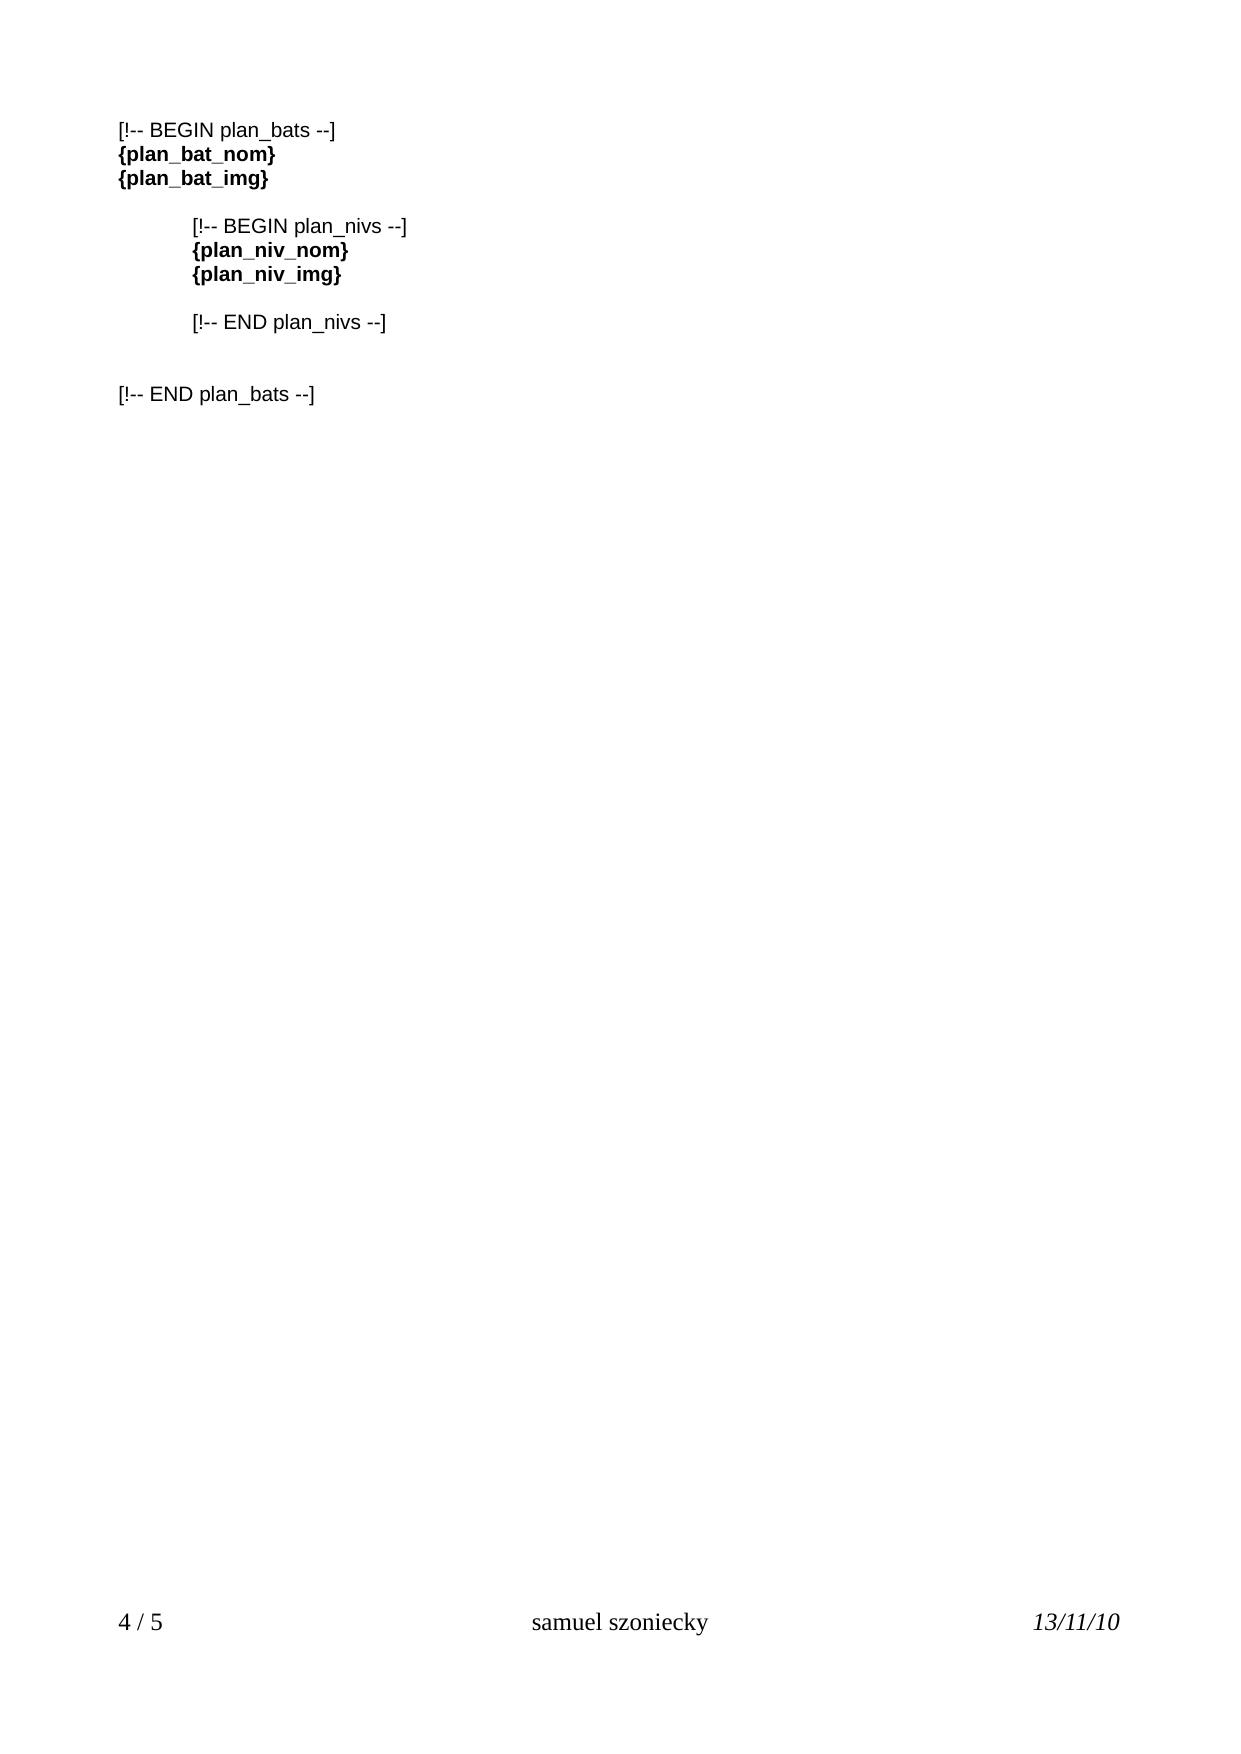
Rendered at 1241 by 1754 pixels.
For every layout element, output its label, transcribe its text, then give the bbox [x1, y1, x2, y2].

text {plan_niv_nom} [192, 238, 1122, 262]
text [!-- BEGIN plan_bats --] [118, 118, 1122, 142]
text [!-- BEGIN plan_nivs --] [192, 214, 1122, 238]
text [!-- END plan_bats --] [118, 382, 1122, 406]
text {plan_niv_img} [192, 262, 1122, 286]
text {plan_bat_img} [118, 166, 1122, 190]
text [!-- END plan_nivs --] [192, 310, 1122, 334]
text {plan_bat_nom} [118, 142, 1122, 166]
